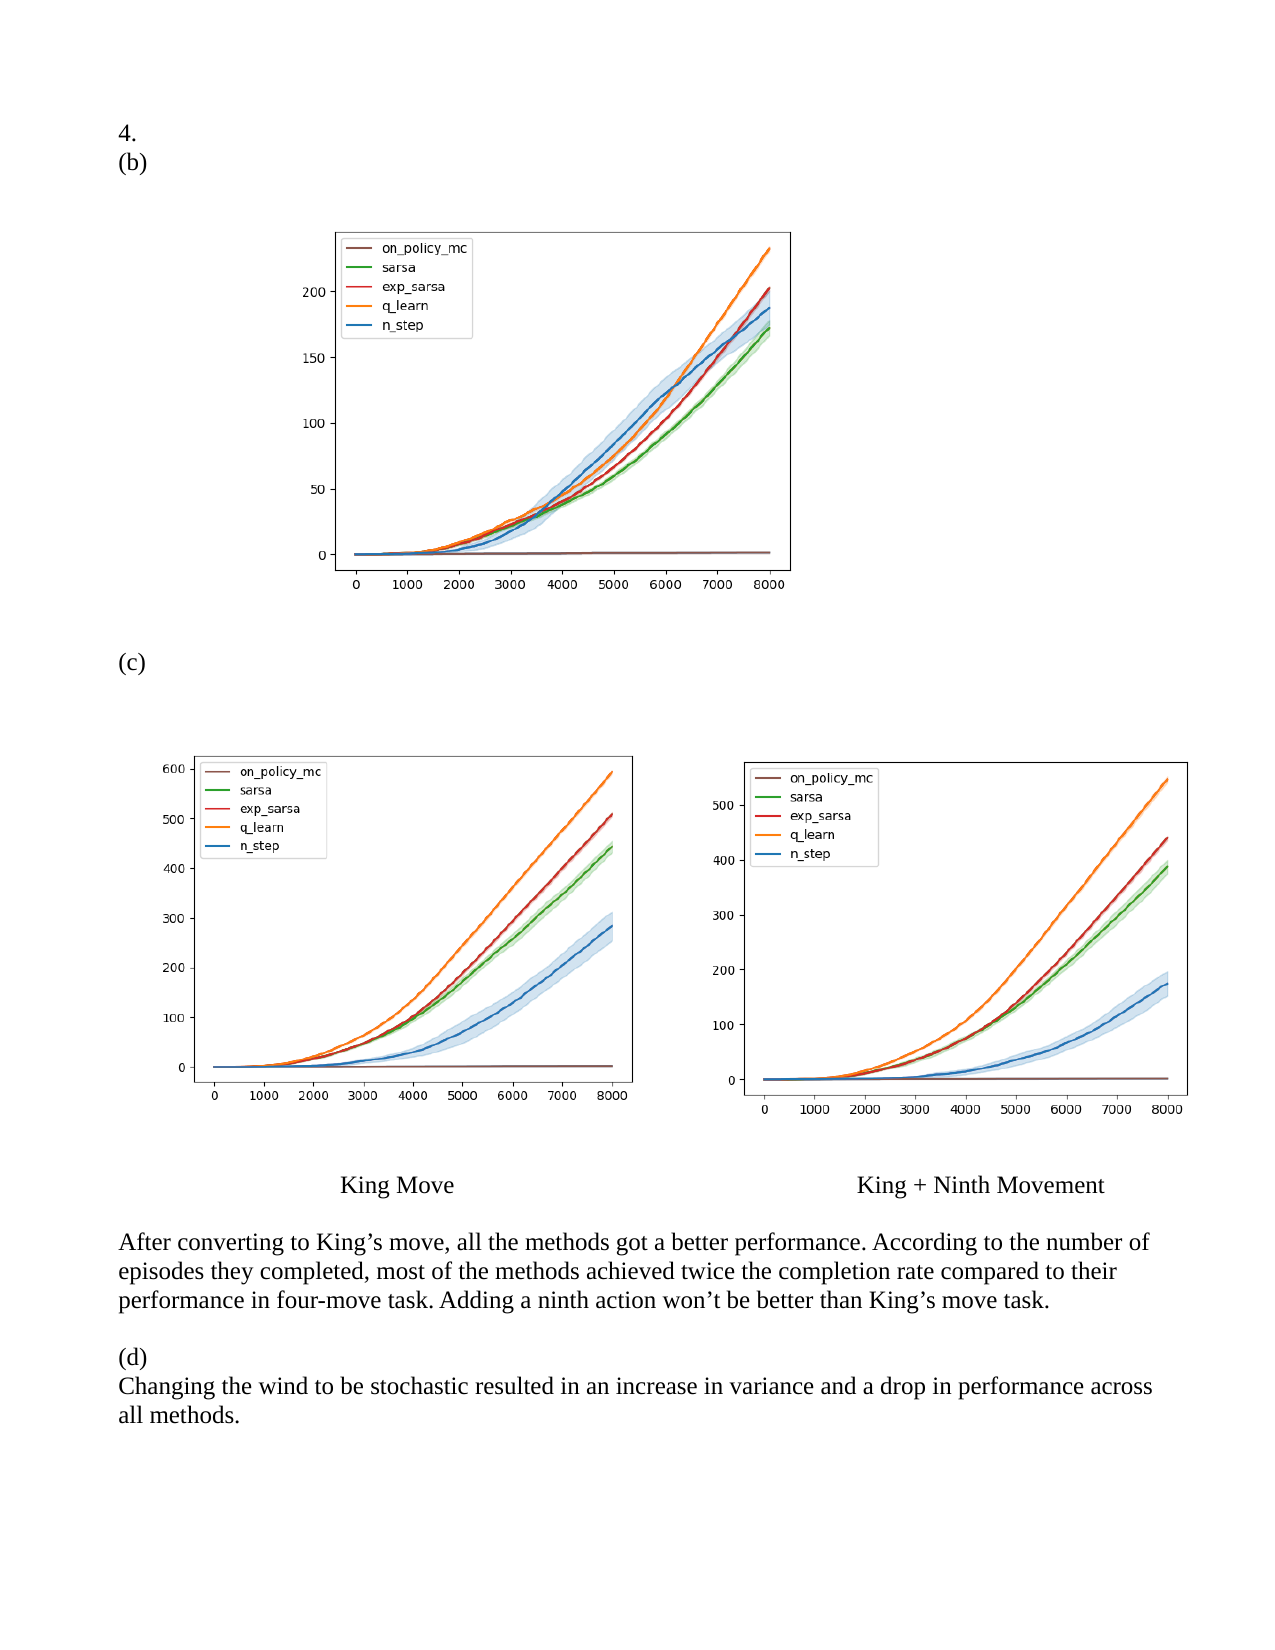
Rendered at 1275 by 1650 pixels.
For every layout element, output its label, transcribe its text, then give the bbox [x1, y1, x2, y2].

picture [261, 178, 848, 618]
text After converting to King’s move, all the methods got a better performance. According to the number of episodes they completed, most of the methods achieved twice the completion rate compared to their performance in four-move task. Adding a ninth action won’t be better than King’s move task. [118, 1227, 1157, 1314]
text Changing the wind to be stochastic resulted in an increase in variance and a drop in performance across all methods. [118, 1371, 1157, 1429]
text (b) [118, 147, 1157, 176]
text 4. [118, 118, 1157, 147]
text King Move King + Ninth Movement [118, 1170, 1157, 1199]
text (c) [118, 647, 1157, 675]
picture [123, 704, 1243, 1142]
text (d) [118, 1342, 1157, 1371]
